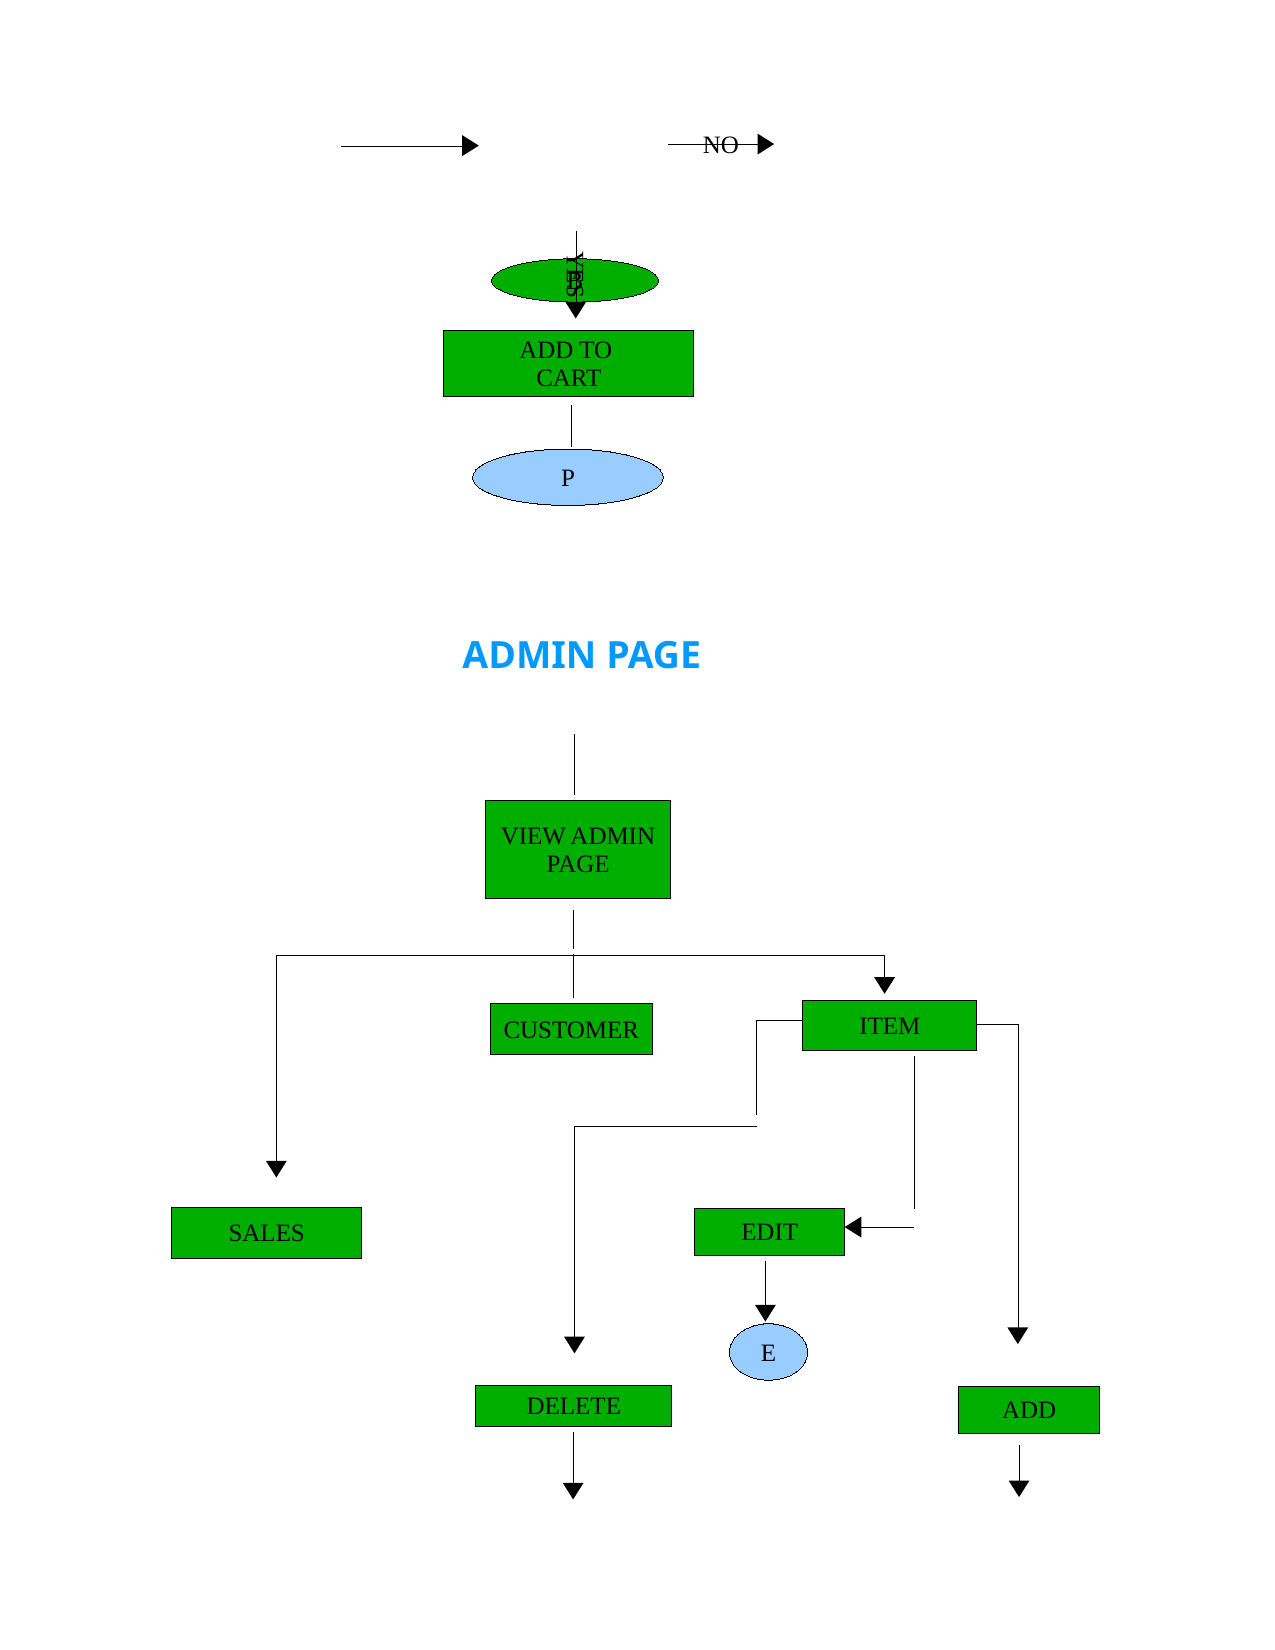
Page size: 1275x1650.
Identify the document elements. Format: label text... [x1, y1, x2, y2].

text ADMIN PAGE [118, 628, 1157, 679]
